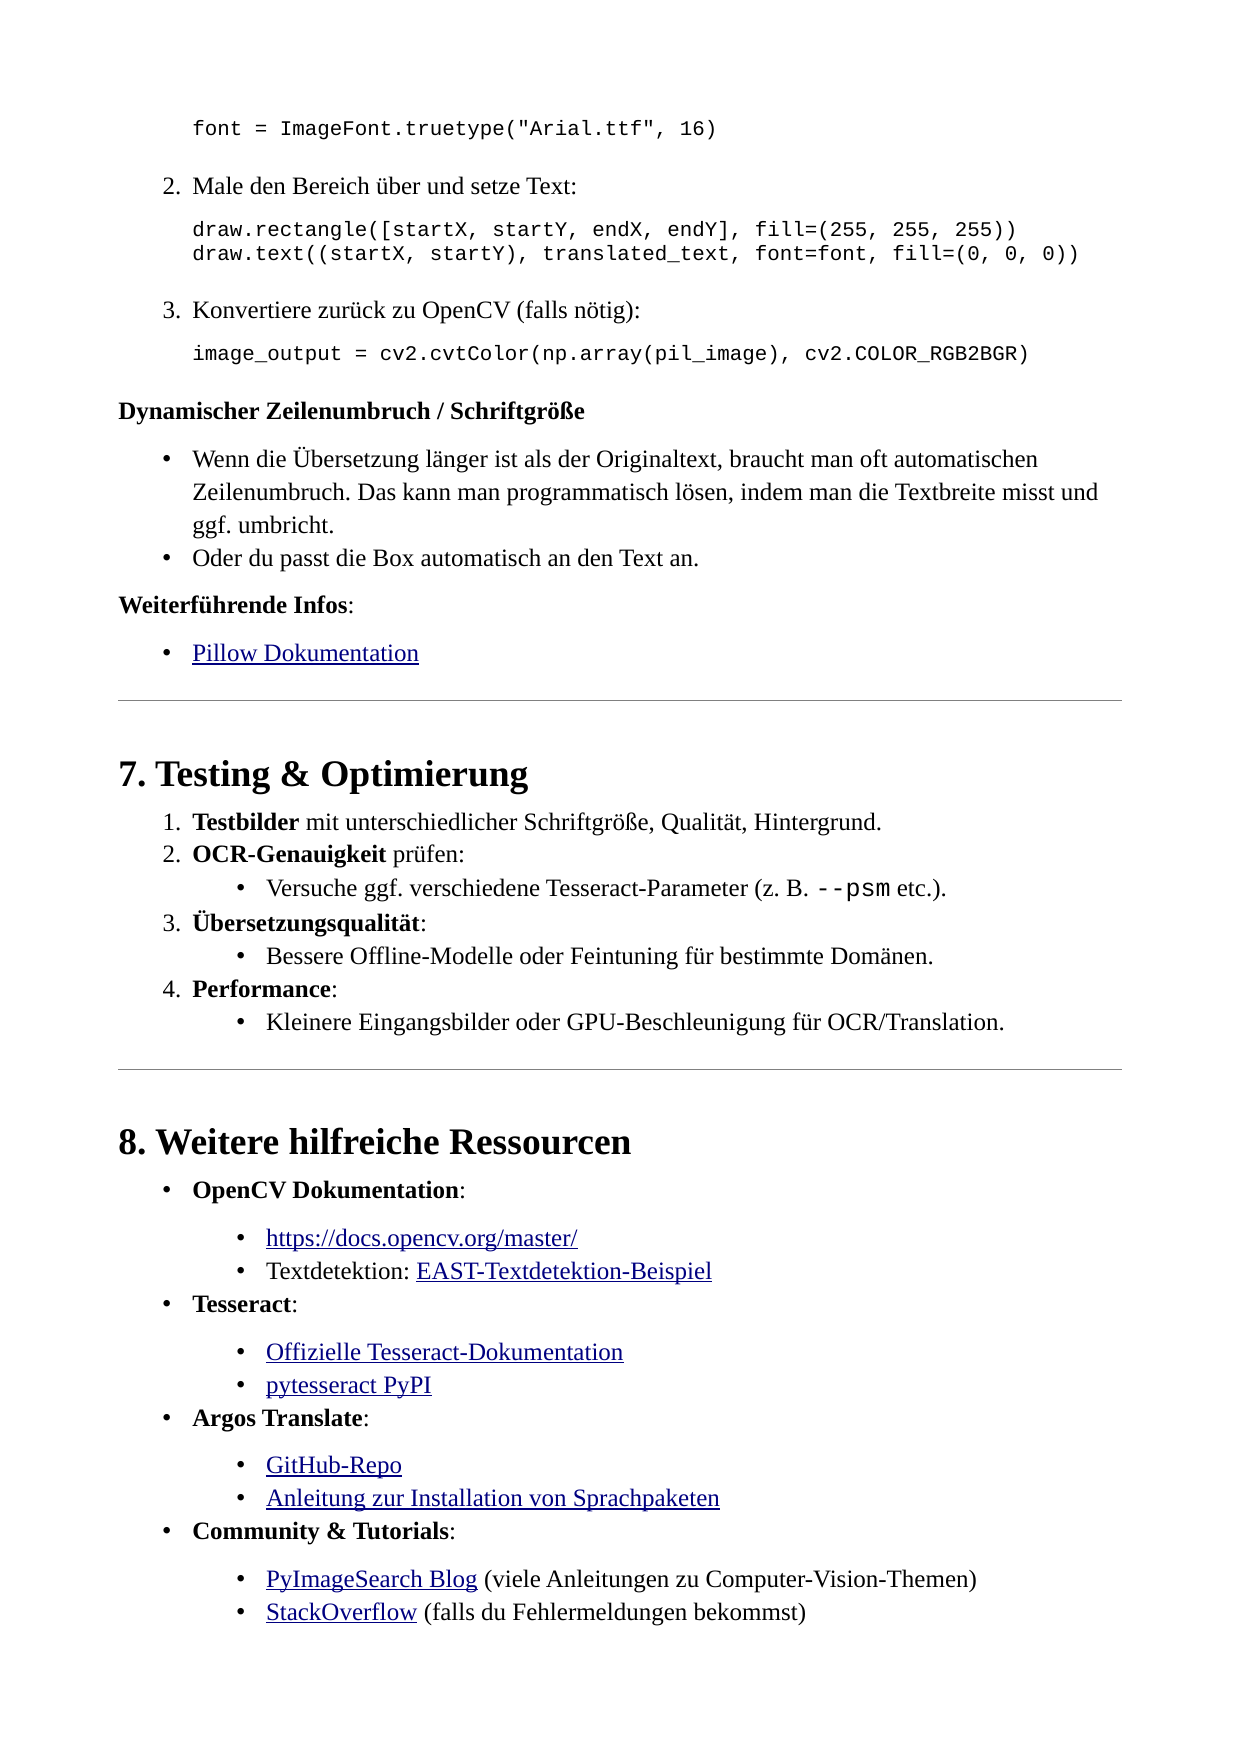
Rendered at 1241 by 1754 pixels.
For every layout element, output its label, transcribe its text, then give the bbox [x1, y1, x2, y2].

text Dynamischer Zeilenumbruch / Schriftgröße [118, 396, 1122, 425]
list Bessere Offline-Modelle oder Feintuning für bestimmte Domänen. [236, 941, 1122, 970]
list GitHub-Repo [236, 1450, 1122, 1479]
list font = ImageFont.truetype("Arial.ttf", 16) [162, 118, 1122, 142]
list Male den Bereich über und setze Text: [162, 171, 1122, 200]
list Performance: [162, 974, 1122, 1003]
list OCR-Genauigkeit prüfen: [162, 839, 1122, 868]
list Testbilder mit unterschiedlicher Schriftgröße, Qualität, Hintergrund. [162, 807, 1122, 835]
list Konvertiere zurück zu OpenCV (falls nötig): [162, 296, 1122, 324]
list Oder du passt die Box automatisch an den Text an. [162, 543, 1122, 572]
list https://docs.opencv.org/master/ [236, 1223, 1122, 1252]
list OpenCV Dokumentation: [162, 1175, 1122, 1204]
list Tesseract: [162, 1289, 1122, 1318]
list PyImageSearch Blog (viele Anleitungen zu Computer-Vision-Themen) [236, 1564, 1122, 1593]
list Wenn die Übersetzung länger ist als der Originaltext, braucht man oft automatischen Zeilenumbruch. Das kann man programmatisch lösen, indem man die Textbreite misst und ggf. umbricht. [162, 444, 1122, 539]
list Textdetektion: EAST-Textdetektion-Beispiel [236, 1256, 1122, 1285]
list pytesseract PyPI [236, 1370, 1122, 1398]
list Anleitung zur Installation von Sprachpaketen [236, 1483, 1122, 1512]
list Argos Translate: [162, 1403, 1122, 1431]
list Versuche ggf. verschiedene Tesseract-Parameter (z. B. --psm etc.). [236, 873, 1122, 903]
list Kleinere Eingangsbilder oder GPU-Beschleunigung für OCR/Translation. [236, 1007, 1122, 1036]
list draw.text((startX, startY), translated_text, font=font, fill=(0, 0, 0)) [162, 242, 1122, 266]
text Weiterführende Infos: [118, 591, 1122, 619]
list Übersetzungsqualität: [162, 908, 1122, 937]
subtitle 8. Weitere hilfreiche Ressourcen [118, 1120, 1122, 1163]
list StackOverflow (falls du Fehlermeldungen bekommst) [236, 1597, 1122, 1626]
list image_output = cv2.cvtColor(np.array(pil_image), cv2.COLOR_RGB2BGR) [162, 343, 1122, 367]
list Offizielle Tesseract-Dokumentation [236, 1337, 1122, 1365]
list draw.rectangle([startX, startY, endX, endY], fill=(255, 255, 255)) [162, 219, 1122, 242]
list Community & Tutorials: [162, 1516, 1122, 1545]
subtitle 7. Testing & Optimierung [118, 751, 1122, 794]
list Pillow Dokumentation [162, 638, 1122, 667]
